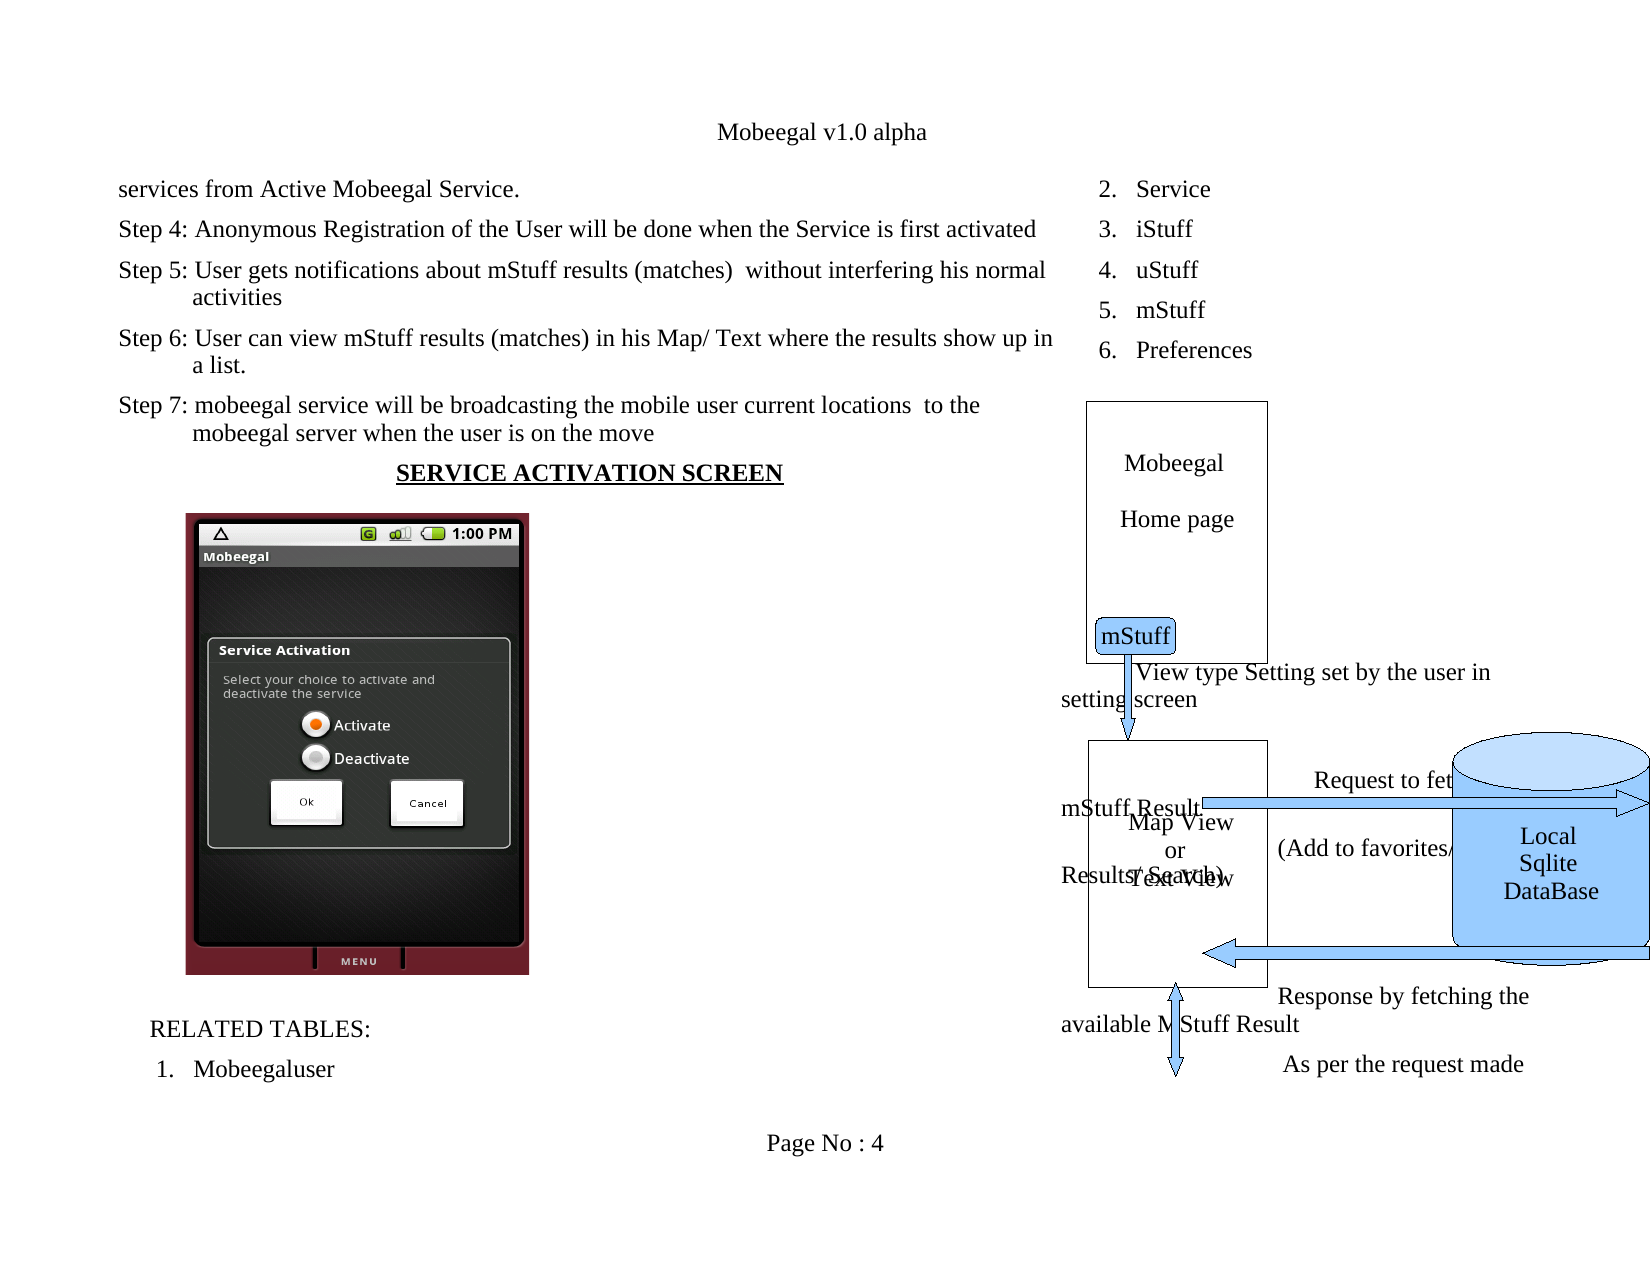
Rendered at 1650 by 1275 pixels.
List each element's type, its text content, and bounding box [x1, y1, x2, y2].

text As per the request made [1061, 1050, 1532, 1078]
text Response by fetching the available MStuff Result [1061, 982, 1172, 1038]
text Request to fetch the mStuff Result [1089, 766, 1267, 821]
list mStuff [1098, 296, 1532, 324]
text Request to fetch the mStuff Result [1061, 766, 1088, 821]
text services from Active Mobeegal Service. [118, 175, 1061, 203]
text RELATED TABLES: [118, 1015, 1061, 1042]
text Step 7: mobeegal service will be broadcasting the mobile user current locations to the mobeegal server when the user is on the move [118, 392, 1061, 447]
list iStuff [1098, 216, 1532, 243]
text (Add to favorites/ Ignore Results/ Search) [1089, 834, 1267, 889]
text View type Setting set by the user in setting screen [1132, 658, 1532, 713]
text Request to fetch the mStuff Result [1268, 766, 1452, 797]
text (Add to favorites/ Ignore Results/ Search) [1268, 834, 1452, 889]
list Mobeegaluser [156, 1055, 1061, 1083]
text Step 6: User can view mStuff results (matches) in his Map/ Text where the results show up in a list. [118, 324, 1061, 379]
text SERVICE ACTIVATION SCREEN [118, 459, 1061, 487]
text Request to fetch the mStuff Result [1268, 809, 1452, 821]
picture [185, 513, 530, 975]
text View type Setting set by the user in setting screen [1061, 658, 1124, 713]
text Step 5: User gets notifications about mStuff results (matches) without interfering his normal activities [118, 256, 1061, 311]
text (Add to favorites/ Ignore Results/ Search) [1061, 834, 1088, 889]
list uStuff [1098, 256, 1532, 283]
list Service [1098, 175, 1532, 203]
list Preferences [1098, 336, 1532, 364]
text Step 4: Anonymous Registration of the User will be done when the Service is first activated [118, 216, 1061, 243]
text Response by fetching the available MStuff Result [1179, 982, 1532, 1038]
